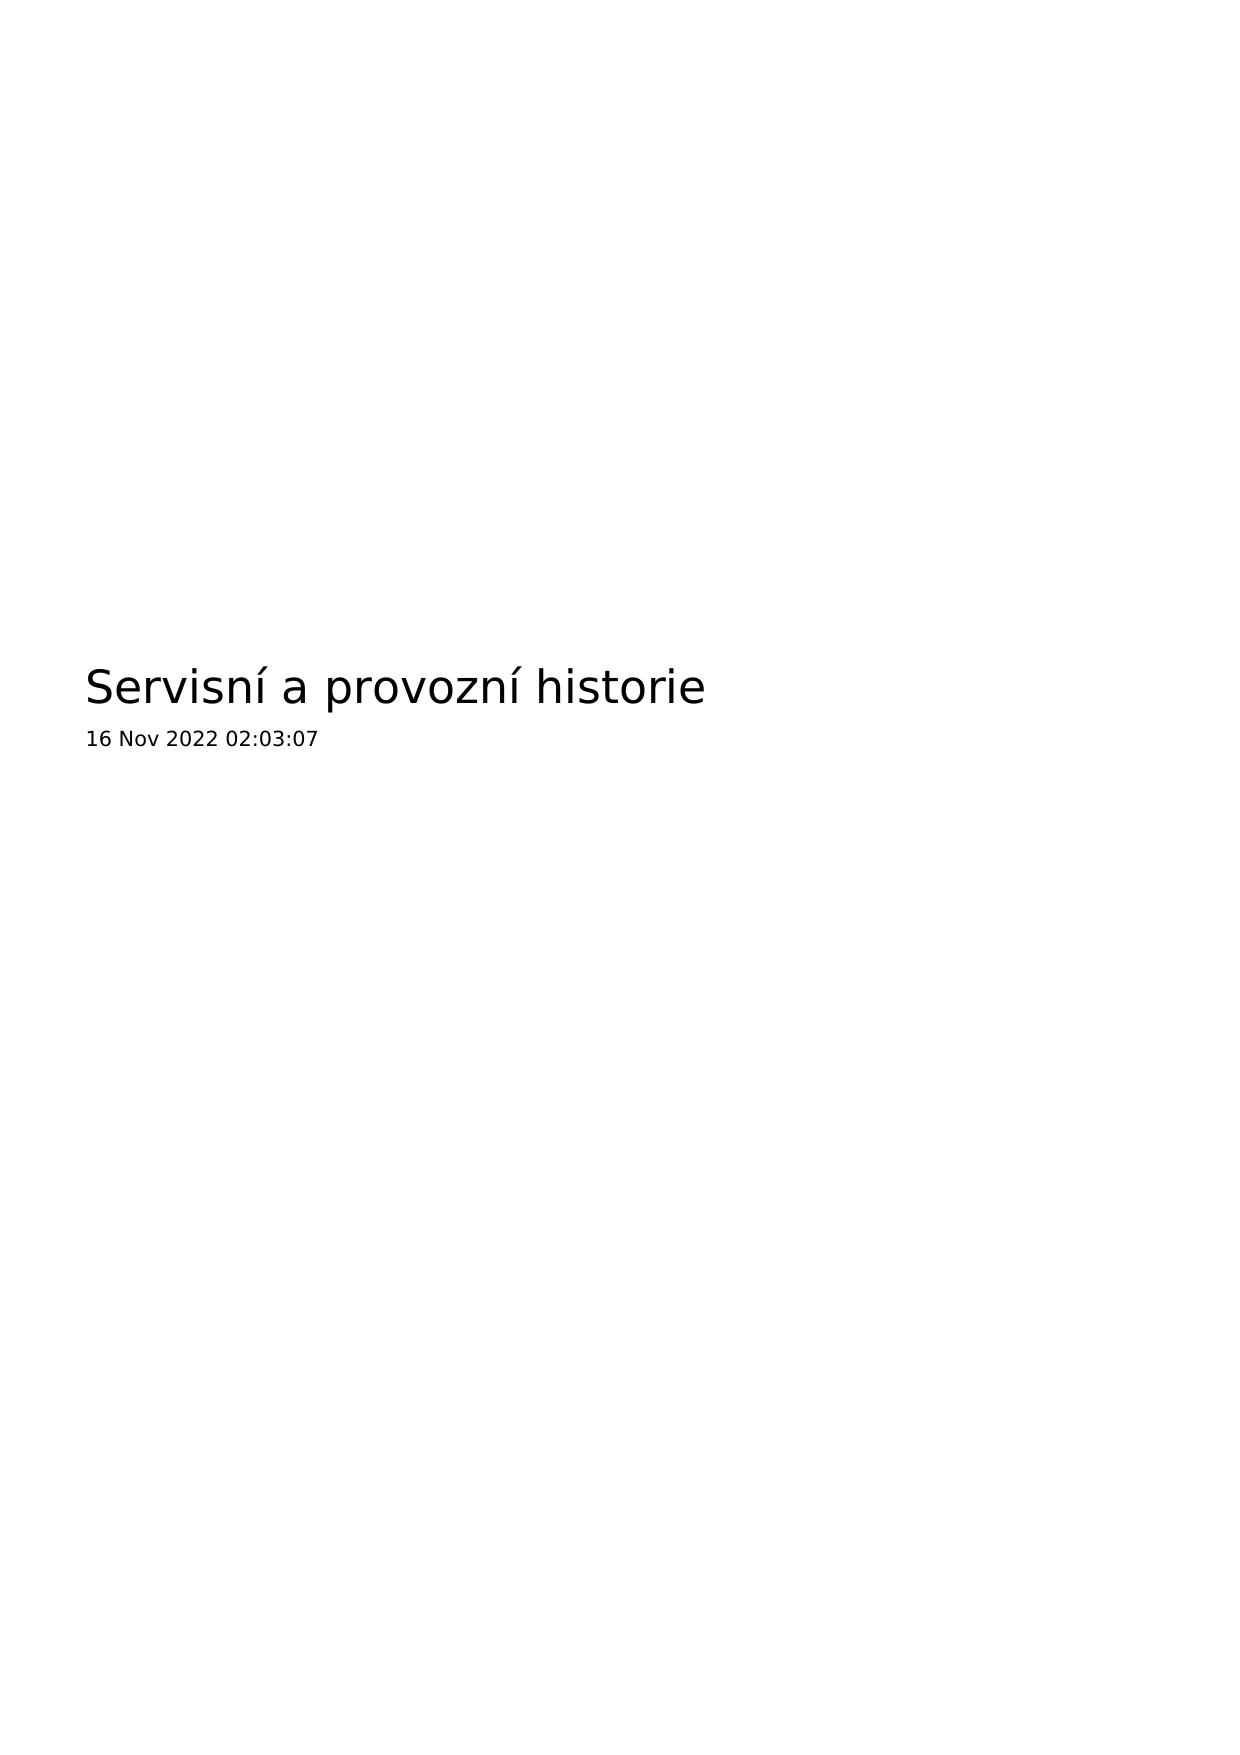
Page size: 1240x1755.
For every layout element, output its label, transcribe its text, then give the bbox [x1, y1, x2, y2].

table_cell [0, 660, 85, 723]
table_header [1158, 0, 1239, 660]
table_cell [85, 723, 1158, 727]
table_cell [1158, 727, 1239, 769]
table_cell [0, 723, 85, 727]
table_cell [1158, 769, 1239, 1754]
table_cell [0, 769, 85, 1754]
table_header [85, 0, 1158, 660]
table_cell 16 Nov 2022 02:03:07 [85, 727, 1158, 769]
table_cell [1158, 723, 1239, 727]
table_header [0, 0, 85, 660]
table_cell [1158, 660, 1239, 723]
table_cell [85, 769, 1158, 1754]
table_cell [0, 727, 85, 769]
table_cell Servisní a provozní historie [85, 660, 1158, 723]
